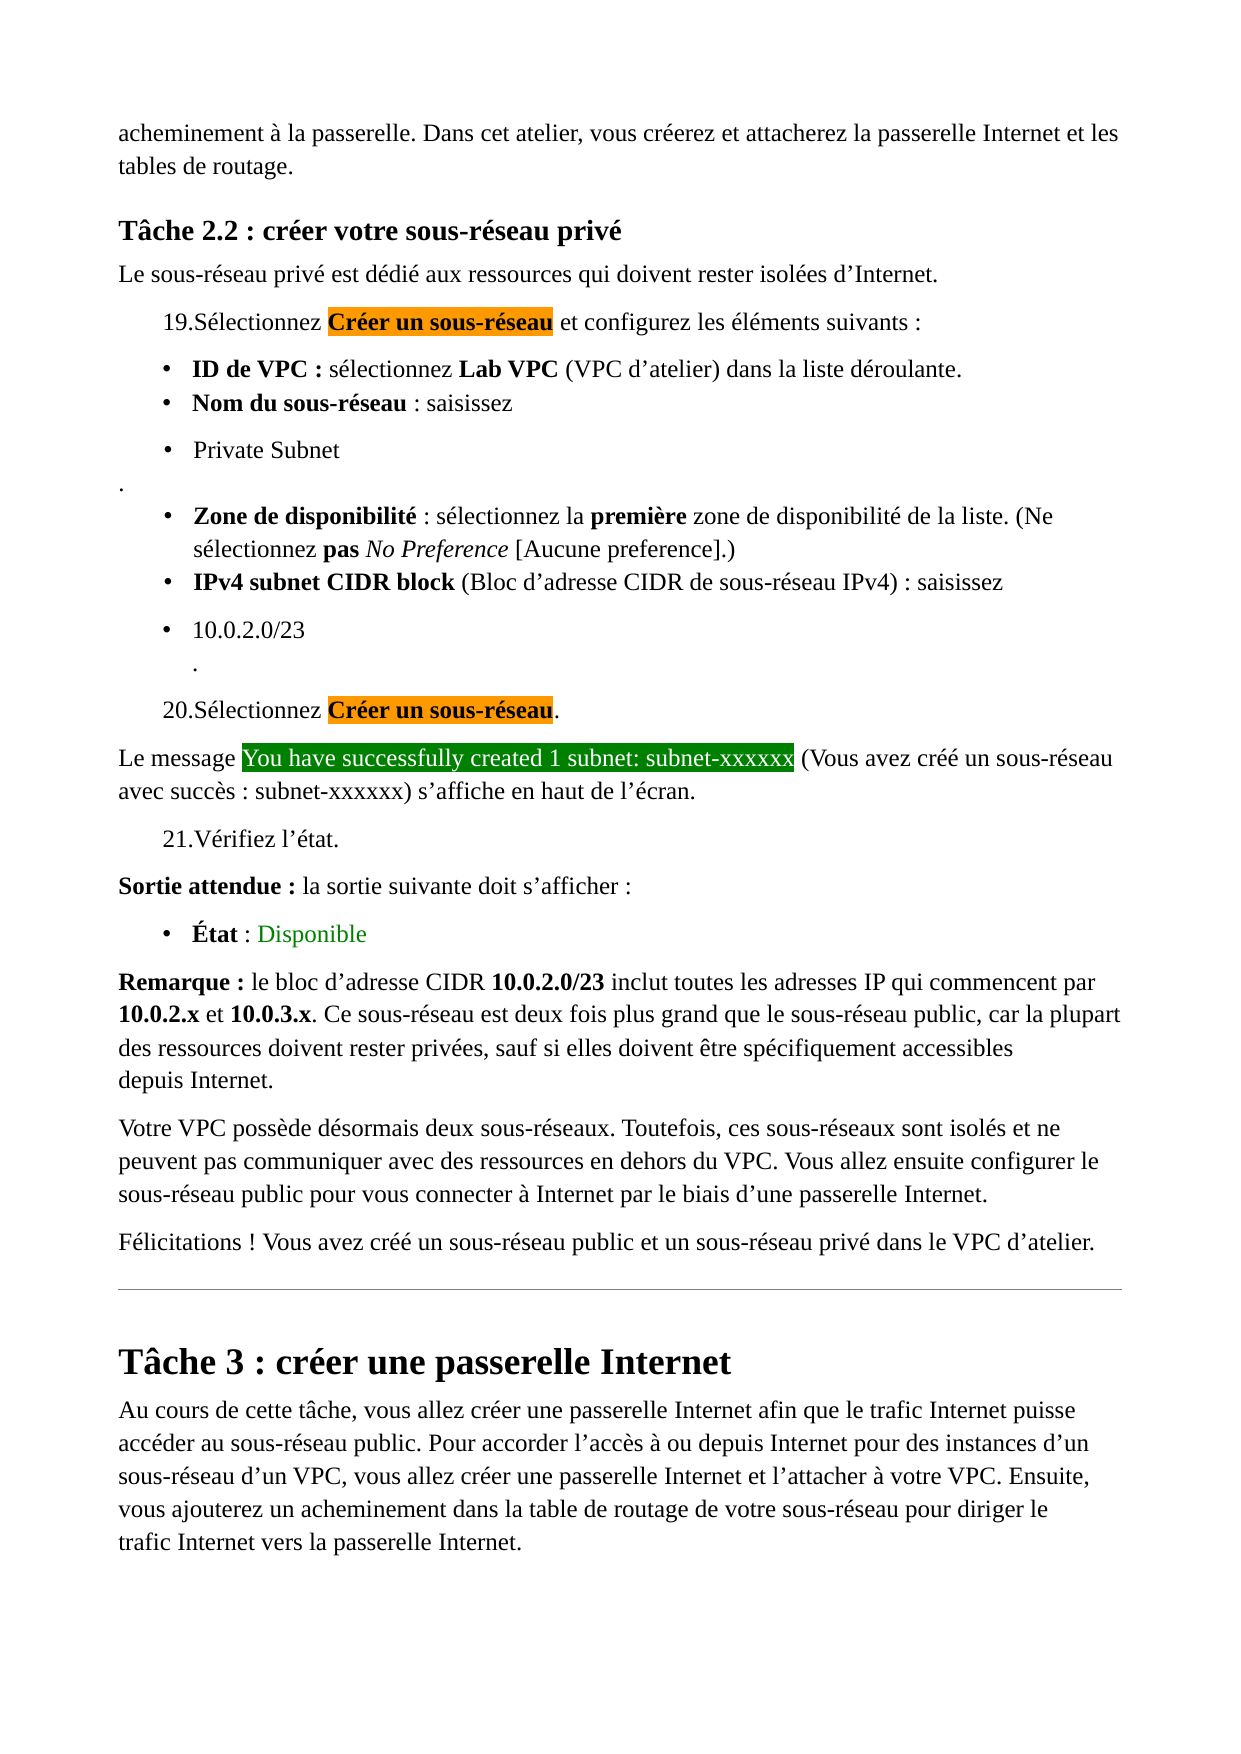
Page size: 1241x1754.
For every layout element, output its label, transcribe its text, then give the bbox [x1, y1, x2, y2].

list Vérifiez l’état. [162, 824, 1122, 852]
text Félicitations ! Vous avez créé un sous-réseau public et un sous-réseau privé dans le VPC d’atelier. [118, 1227, 1122, 1256]
list ID de VPC : sélectionnez Lab VPC (VPC d’atelier) dans la liste déroulante. [162, 354, 1122, 383]
list Nom du sous-réseau : saisissez [162, 388, 1122, 416]
subtitle Tâche 2.2 : créer votre sous-réseau privé [118, 213, 1122, 247]
text Le message You have successfully created 1 subnet: subnet-xxxxxx (Vous avez créé un sous-réseau avec succès : subnet-xxxxxx) s’affiche en haut de l’écran. [118, 743, 1122, 805]
list État : Disponible [162, 919, 1122, 948]
text Au cours de cette tâche, vous allez créer une passerelle Internet afin que le trafic Internet puisse accéder au sous-réseau public. Pour accorder l’accès à ou depuis Internet pour des instances d’un sous-réseau d’un VPC, vous allez créer une passerelle Internet et l’attacher à votre VPC. Ensuite, vous ajouterez un acheminement dans la table de routage de votre sous-réseau pour diriger le trafic Internet vers la passerelle Internet. [118, 1395, 1122, 1556]
text Remarque : le bloc d’adresse CIDR 10.0.2.0/23 inclut toutes les adresses IP qui commencent par 10.0.2.x et 10.0.3.x. Ce sous-réseau est deux fois plus grand que le sous-réseau public, car la plupart des ressources doivent rester privées, sauf si elles doivent être spécifiquement accessibles depuis Internet. [118, 967, 1122, 1094]
list 10.0.2.0/23 [162, 615, 1122, 644]
text Sortie attendue : la sortie suivante doit s’afficher : [118, 871, 1122, 900]
text . [118, 468, 1122, 497]
list . [162, 648, 1122, 677]
list Sélectionnez Créer un sous-réseau. [162, 696, 1122, 724]
text Le sous-réseau privé est dédié aux ressources qui doivent rester isolées d’Internet. [118, 259, 1122, 288]
text Votre VPC possède désormais deux sous-réseaux. Toutefois, ces sous-réseaux sont isolés et ne peuvent pas communiquer avec des ressources en dehors du VPC. Vous allez ensuite configurer le sous-réseau public pour vous connecter à Internet par le biais d’une passerelle Internet. [118, 1113, 1122, 1208]
list IPv4 subnet CIDR block (Bloc d’adresse CIDR de sous-réseau IPv4) : saisissez [164, 567, 1122, 596]
text acheminement à la passerelle. Dans cet atelier, vous créerez et attacherez la passerelle Internet et les tables de routage. [118, 118, 1122, 180]
list Sélectionnez Créer un sous-réseau et configurez les éléments suivants : [162, 307, 1122, 336]
subtitle Tâche 3 : créer une passerelle Internet [118, 1339, 1122, 1383]
list Private Subnet [164, 435, 1122, 464]
list Zone de disponibilité : sélectionnez la première zone de disponibilité de la liste. (Ne sélectionnez pas No Preference [Aucune preference].) [164, 501, 1122, 563]
